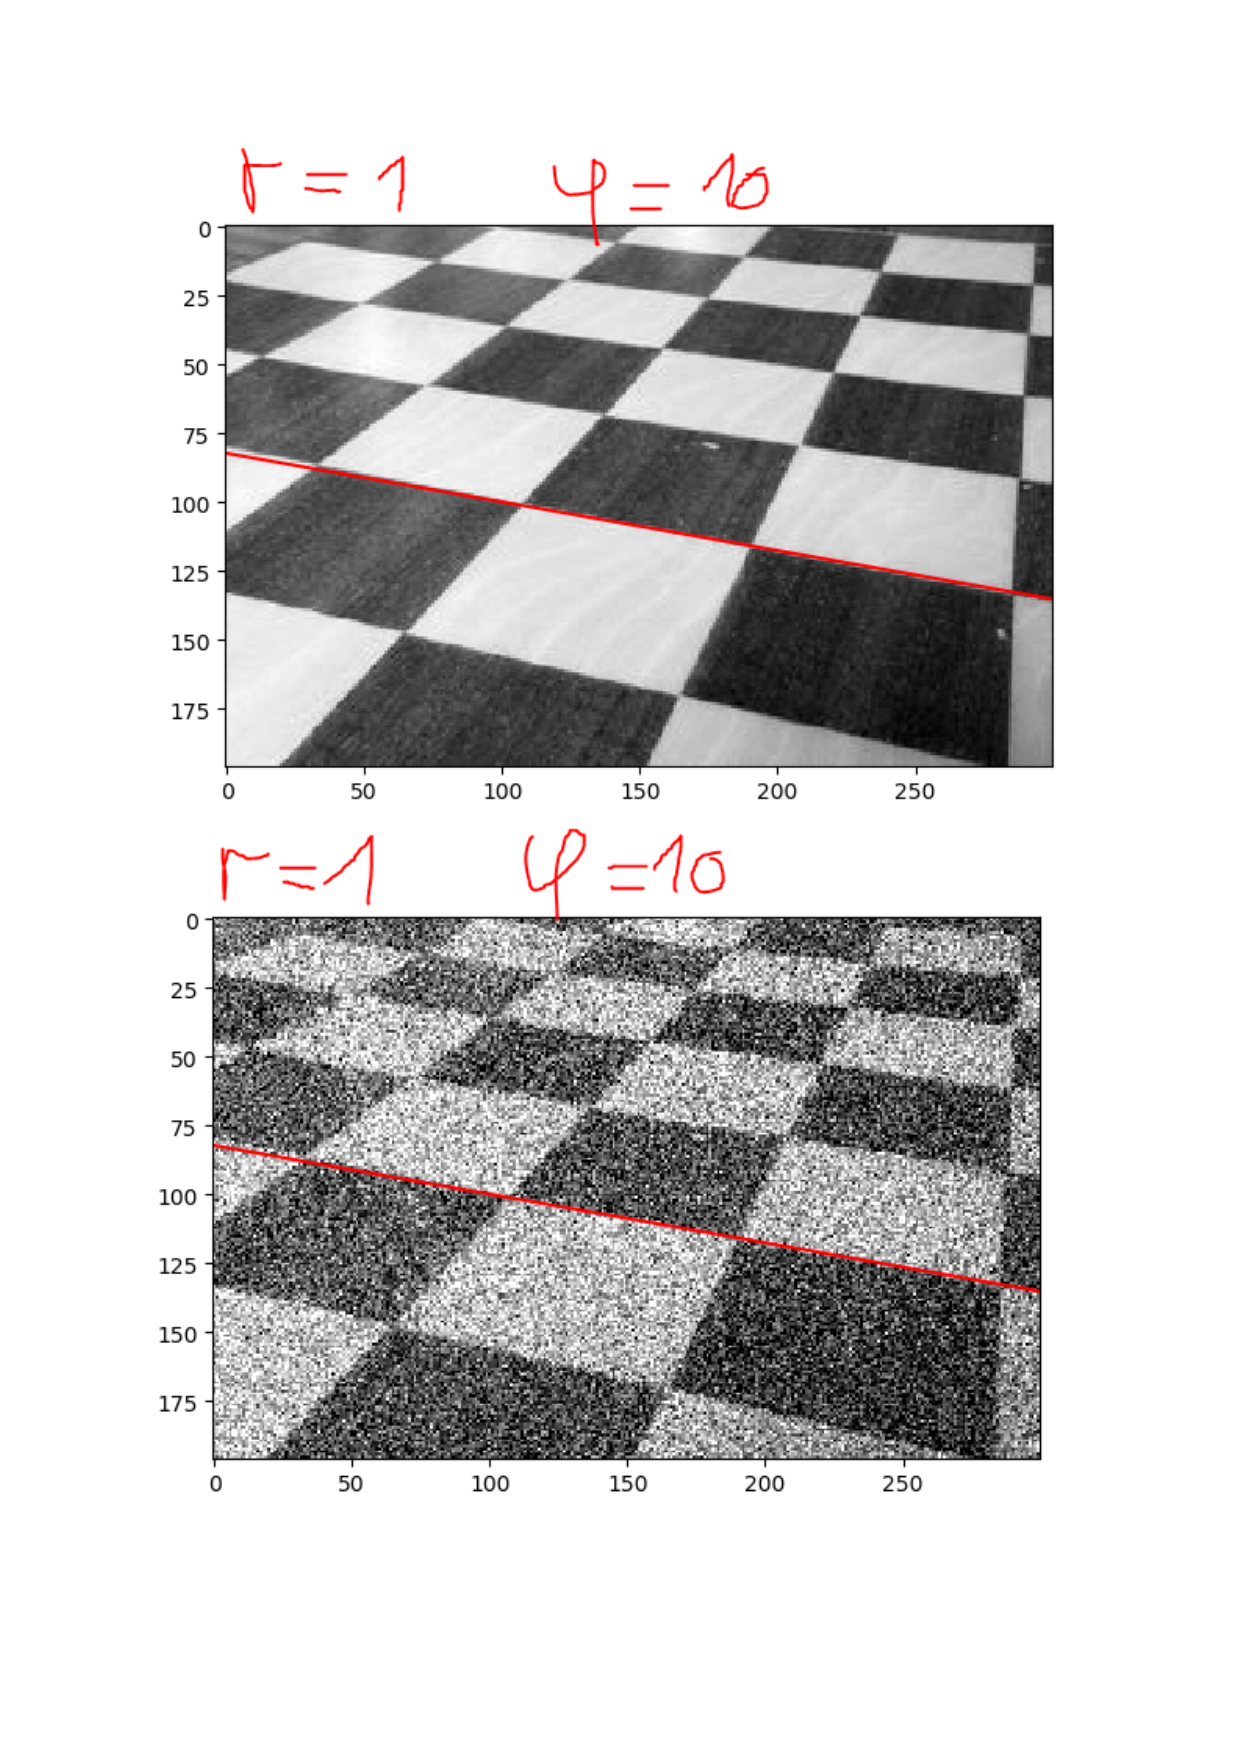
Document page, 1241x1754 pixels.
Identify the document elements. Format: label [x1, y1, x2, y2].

picture [147, 147, 1093, 1512]
